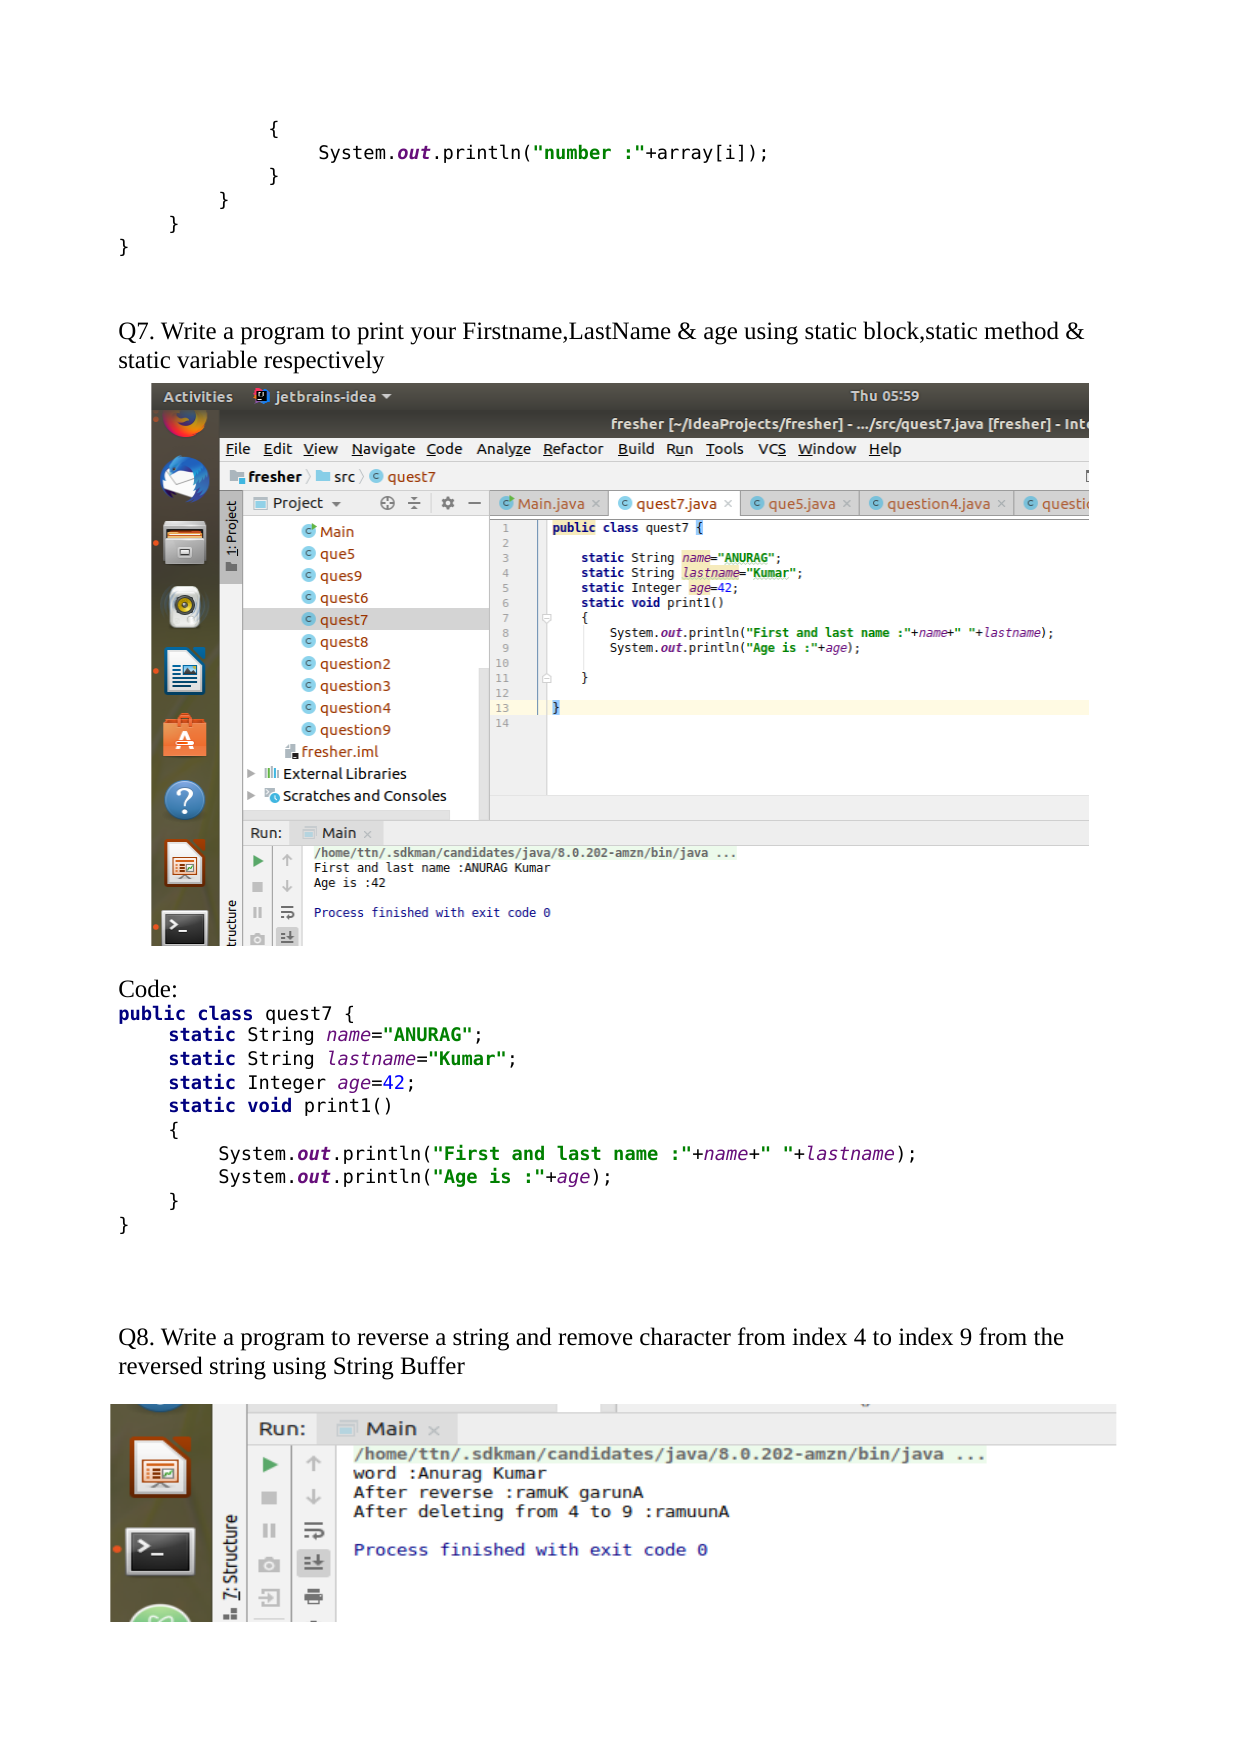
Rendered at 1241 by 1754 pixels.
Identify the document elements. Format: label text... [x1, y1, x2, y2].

text static String lastname="Kumar"; [118, 1048, 1122, 1072]
text public class quest7 { [118, 1002, 1122, 1024]
text Code: [118, 974, 1122, 1002]
text } [118, 1190, 1122, 1213]
text } [118, 165, 1122, 189]
text } [118, 236, 1122, 258]
text { [118, 1119, 1122, 1143]
text System.out.println("First and last name :"+name+" "+lastname); [118, 1143, 1122, 1166]
text System.out.println("Age is :"+age); [118, 1166, 1122, 1190]
text static Integer age=42; [118, 1072, 1122, 1095]
text } [118, 1213, 1122, 1235]
picture [151, 383, 1089, 946]
text } [118, 189, 1122, 213]
text { [118, 118, 1122, 142]
text Q7. Write a program to print your Firstname,LastName & age using static block,static method & static variable respectively [118, 288, 1122, 374]
text System.out.println("number :"+array[i]); [118, 142, 1122, 165]
text Q8. Write a program to reverse a string and remove character from index 4 to index 9 from the reversed string using String Buffer [118, 1294, 1122, 1380]
text } [118, 213, 1122, 236]
text static void print1() [118, 1095, 1122, 1119]
text static String name="ANURAG"; [118, 1024, 1122, 1048]
